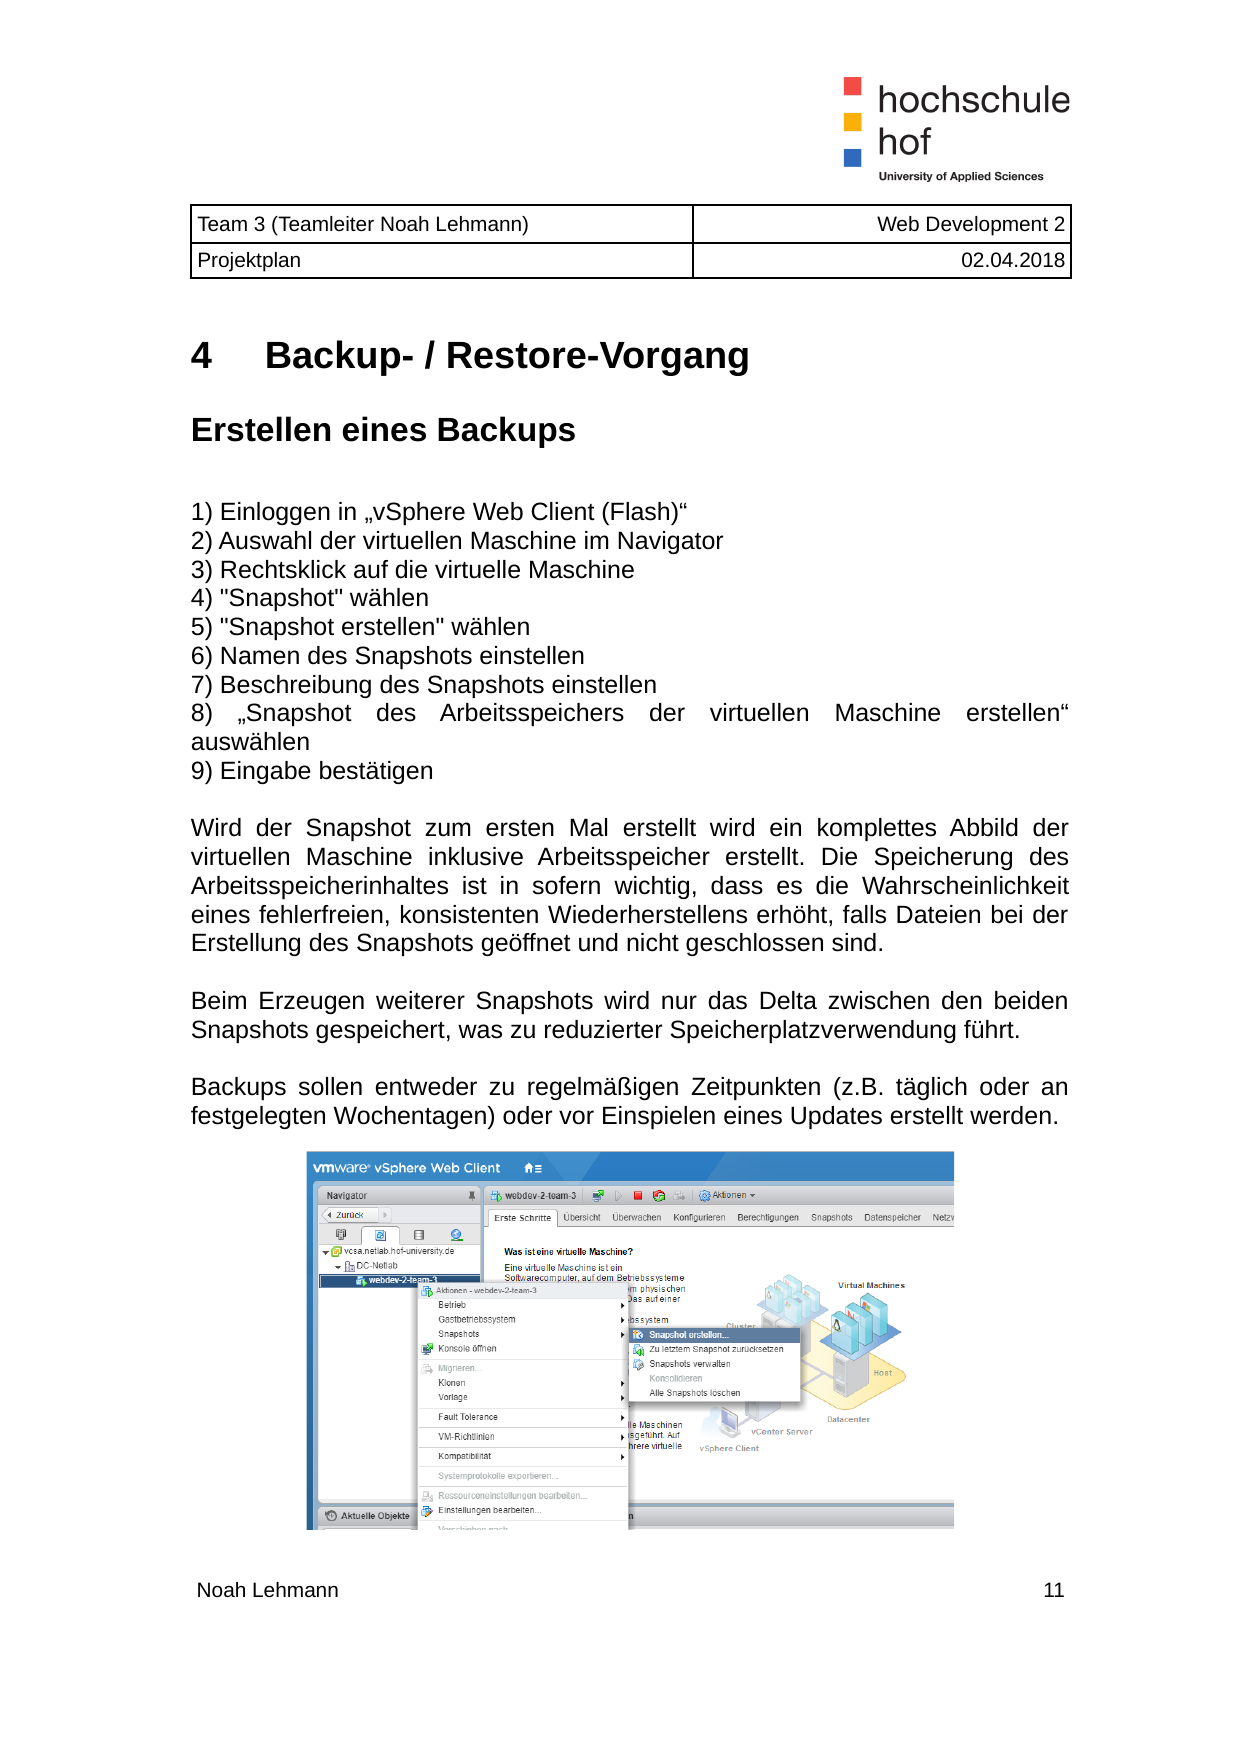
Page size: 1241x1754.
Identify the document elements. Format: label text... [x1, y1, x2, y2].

text 7) Beschreibung des Snapshots einstellen [191, 670, 1070, 698]
text 2) Auswahl der virtuellen Maschine im Navigator [191, 526, 1070, 555]
text 5) "Snapshot erstellen" wählen [191, 612, 1070, 641]
subtitle Erstellen eines Backups [191, 410, 1070, 449]
text 3) Rechtsklick auf die virtuelle Maschine [191, 555, 1070, 583]
subtitle Backup- / Restore-Vorgang [191, 333, 1070, 377]
picture [306, 1151, 955, 1530]
text Wird der Snapshot zum ersten Mal erstellt wird ein komplettes Abbild der virtuellen Maschine inklusive Arbeitsspeicher erstellt. Die Speicherung des Arbeitsspeicherinhaltes ist in sofern wichtig, dass es die Wahrscheinlichkeit eines fehlerfreien, konsistenten Wiederherstellens erhöht, falls Dateien bei der Erstellung des Snapshots geöffnet und nicht geschlossen sind. [191, 813, 1070, 957]
text 6) Namen des Snapshots einstellen [191, 641, 1070, 670]
text Backups sollen entweder zu regelmäßigen Zeitpunkten (z.B. täglich oder an festgelegten Wochentagen) oder vor Einspielen eines Updates erstellt werden. [191, 1072, 1070, 1130]
picture [843, 77, 1070, 182]
text Beim Erzeugen weiterer Snapshots wird nur das Delta zwischen den beiden Snapshots gespeichert, was zu reduzierter Speicherplatzverwendung führt. [191, 986, 1070, 1043]
text 8) „Snapshot des Arbeitsspeichers der virtuellen Maschine erstellen“ auswählen [191, 698, 1070, 756]
text 1) Einloggen in „vSphere Web Client (Flash)“ [191, 497, 1070, 526]
text 9) Eingabe bestätigen [191, 756, 1070, 785]
text 4) "Snapshot" wählen [191, 583, 1070, 612]
